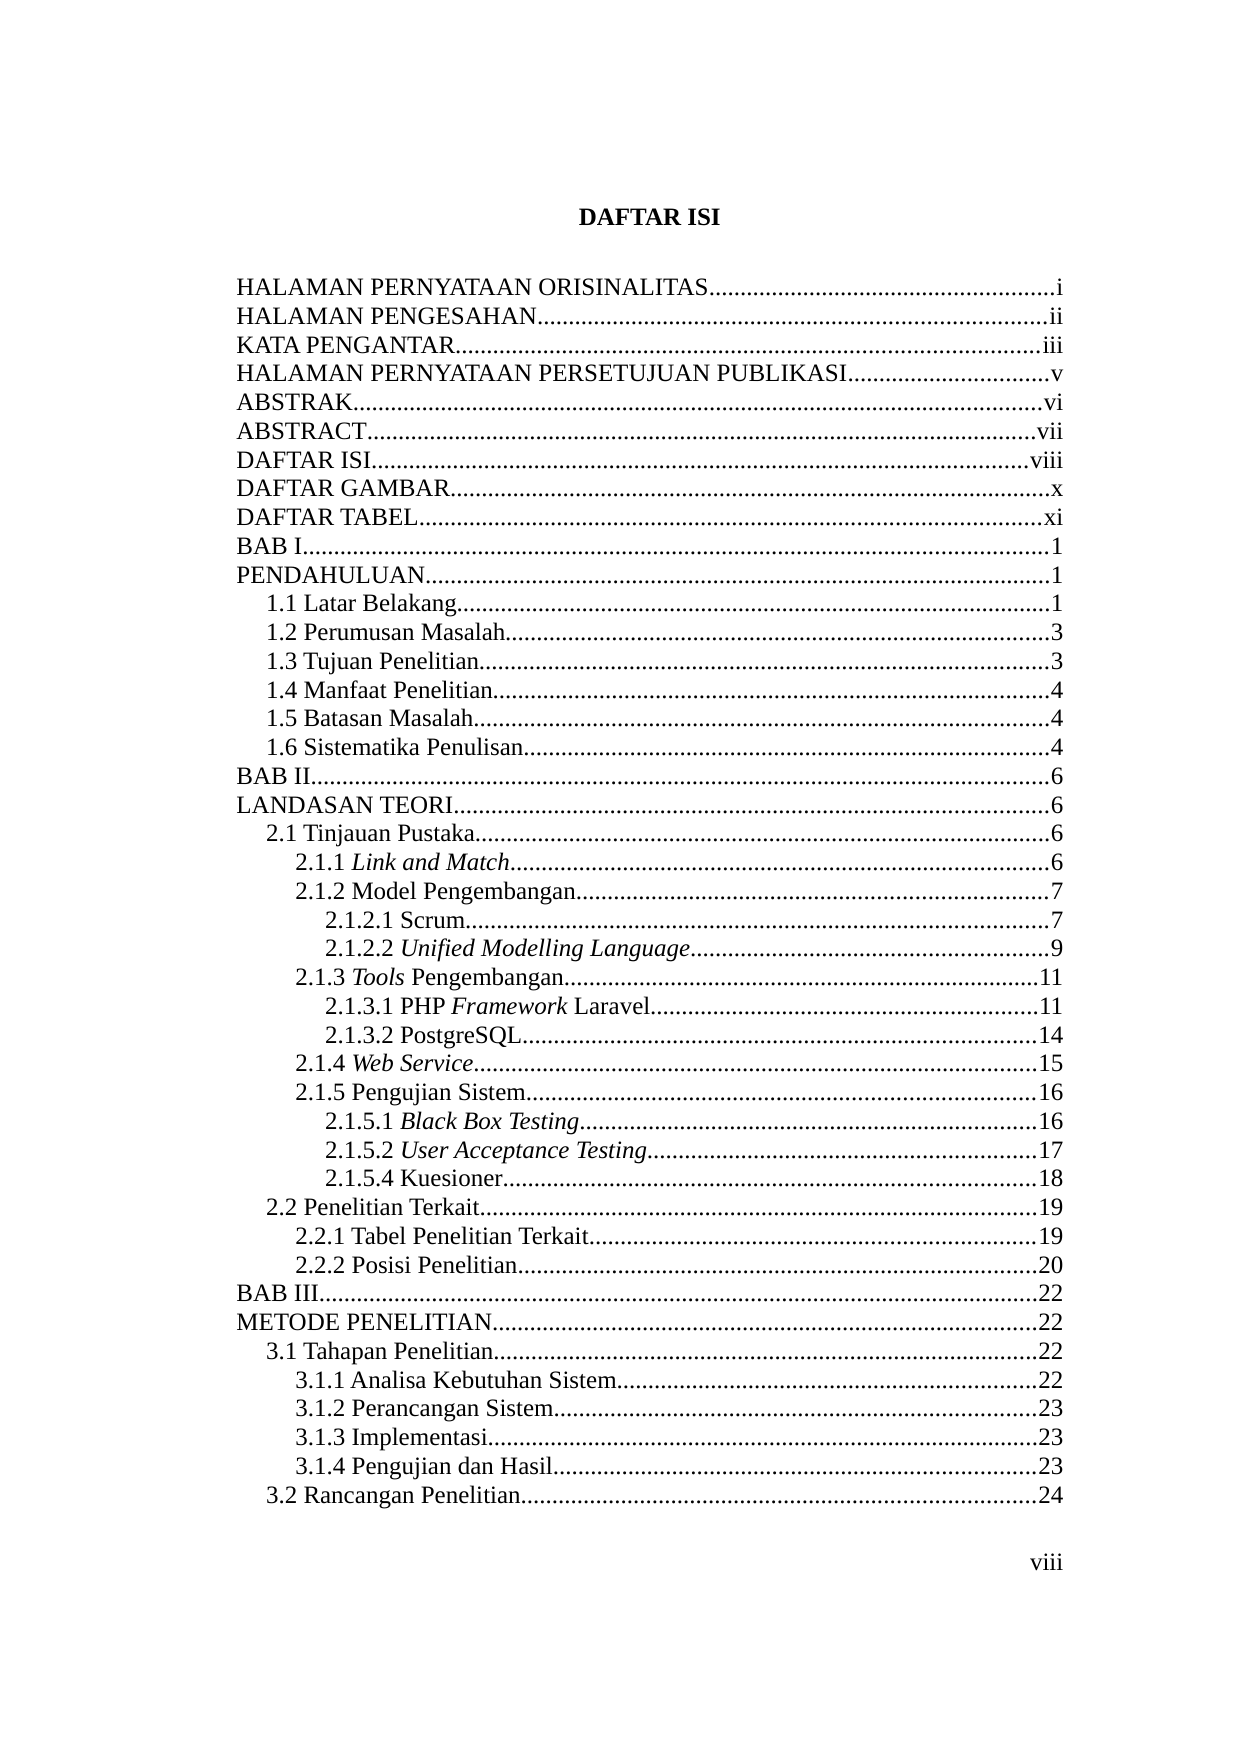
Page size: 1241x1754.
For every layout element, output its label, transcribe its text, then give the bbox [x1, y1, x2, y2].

text 2.1.2 Model Pengembangan 7 [295, 876, 1063, 905]
text 2.1.5.4 Kuesioner 18 [325, 1163, 1063, 1192]
text 1.1 Latar Belakang 1 [266, 588, 1063, 617]
text 3.1 Tahapan Penelitian 22 [266, 1336, 1063, 1365]
text 2.1.2.1 Scrum 7 [325, 905, 1063, 933]
text 2.1.1 Link and Match 6 [295, 847, 1063, 876]
text HALAMAN PENGESAHAN ii [236, 301, 1063, 330]
text 3.1.2 Perancangan Sistem 23 [295, 1393, 1063, 1422]
text 3.2 Rancangan Penelitian 24 [266, 1480, 1063, 1508]
text HALAMAN PERNYATAAN PERSETUJUAN PUBLIKASI v [236, 358, 1063, 387]
text 2.1.3 Tools Pengembangan 11 [295, 962, 1063, 991]
text 2.1.3.1 PHP Framework Laravel 11 [325, 991, 1063, 1020]
text DAFTAR ISI viii [236, 445, 1063, 473]
text 2.1.4 Web Service 15 [295, 1048, 1063, 1077]
text DAFTAR GAMBAR x [236, 473, 1063, 502]
text 2.2.2 Posisi Penelitian 20 [295, 1250, 1063, 1278]
text BAB III 22 [236, 1278, 1063, 1307]
text 1.4 Manfaat Penelitian 4 [266, 675, 1063, 703]
text LANDASAN TEORI 6 [236, 790, 1063, 818]
subtitle DAFTAR ISI [236, 202, 1063, 231]
text 1.6 Sistematika Penulisan 4 [266, 732, 1063, 761]
text 2.2.1 Tabel Penelitian Terkait 19 [295, 1221, 1063, 1250]
text 1.5 Batasan Masalah 4 [266, 703, 1063, 732]
text HALAMAN PERNYATAAN ORISINALITAS i [236, 272, 1063, 301]
text METODE PENELITIAN 22 [236, 1307, 1063, 1336]
text ABSTRAK vi [236, 387, 1063, 416]
text 2.1 Tinjauan Pustaka 6 [266, 818, 1063, 847]
text 3.1.1 Analisa Kebutuhan Sistem 22 [295, 1365, 1063, 1393]
text BAB II 6 [236, 761, 1063, 790]
text 1.3 Tujuan Penelitian 3 [266, 646, 1063, 675]
text 2.1.5.2 User Acceptance Testing 17 [325, 1135, 1063, 1163]
text BAB I 1 [236, 531, 1063, 560]
text 2.1.3.2 PostgreSQL 14 [325, 1020, 1063, 1048]
text 2.1.5 Pengujian Sistem 16 [295, 1077, 1063, 1106]
text DAFTAR TABEL xi [236, 502, 1063, 531]
text 3.1.3 Implementasi 23 [295, 1422, 1063, 1451]
text KATA PENGANTAR iii [236, 330, 1063, 358]
text 2.1.5.1 Black Box Testing 16 [325, 1106, 1063, 1135]
text ABSTRACT vii [236, 416, 1063, 445]
text 3.1.4 Pengujian dan Hasil 23 [295, 1451, 1063, 1480]
text 2.1.2.2 Unified Modelling Language 9 [325, 933, 1063, 962]
text 1.2 Perumusan Masalah 3 [266, 617, 1063, 646]
text PENDAHULUAN 1 [236, 560, 1063, 588]
text 2.2 Penelitian Terkait 19 [266, 1192, 1063, 1221]
